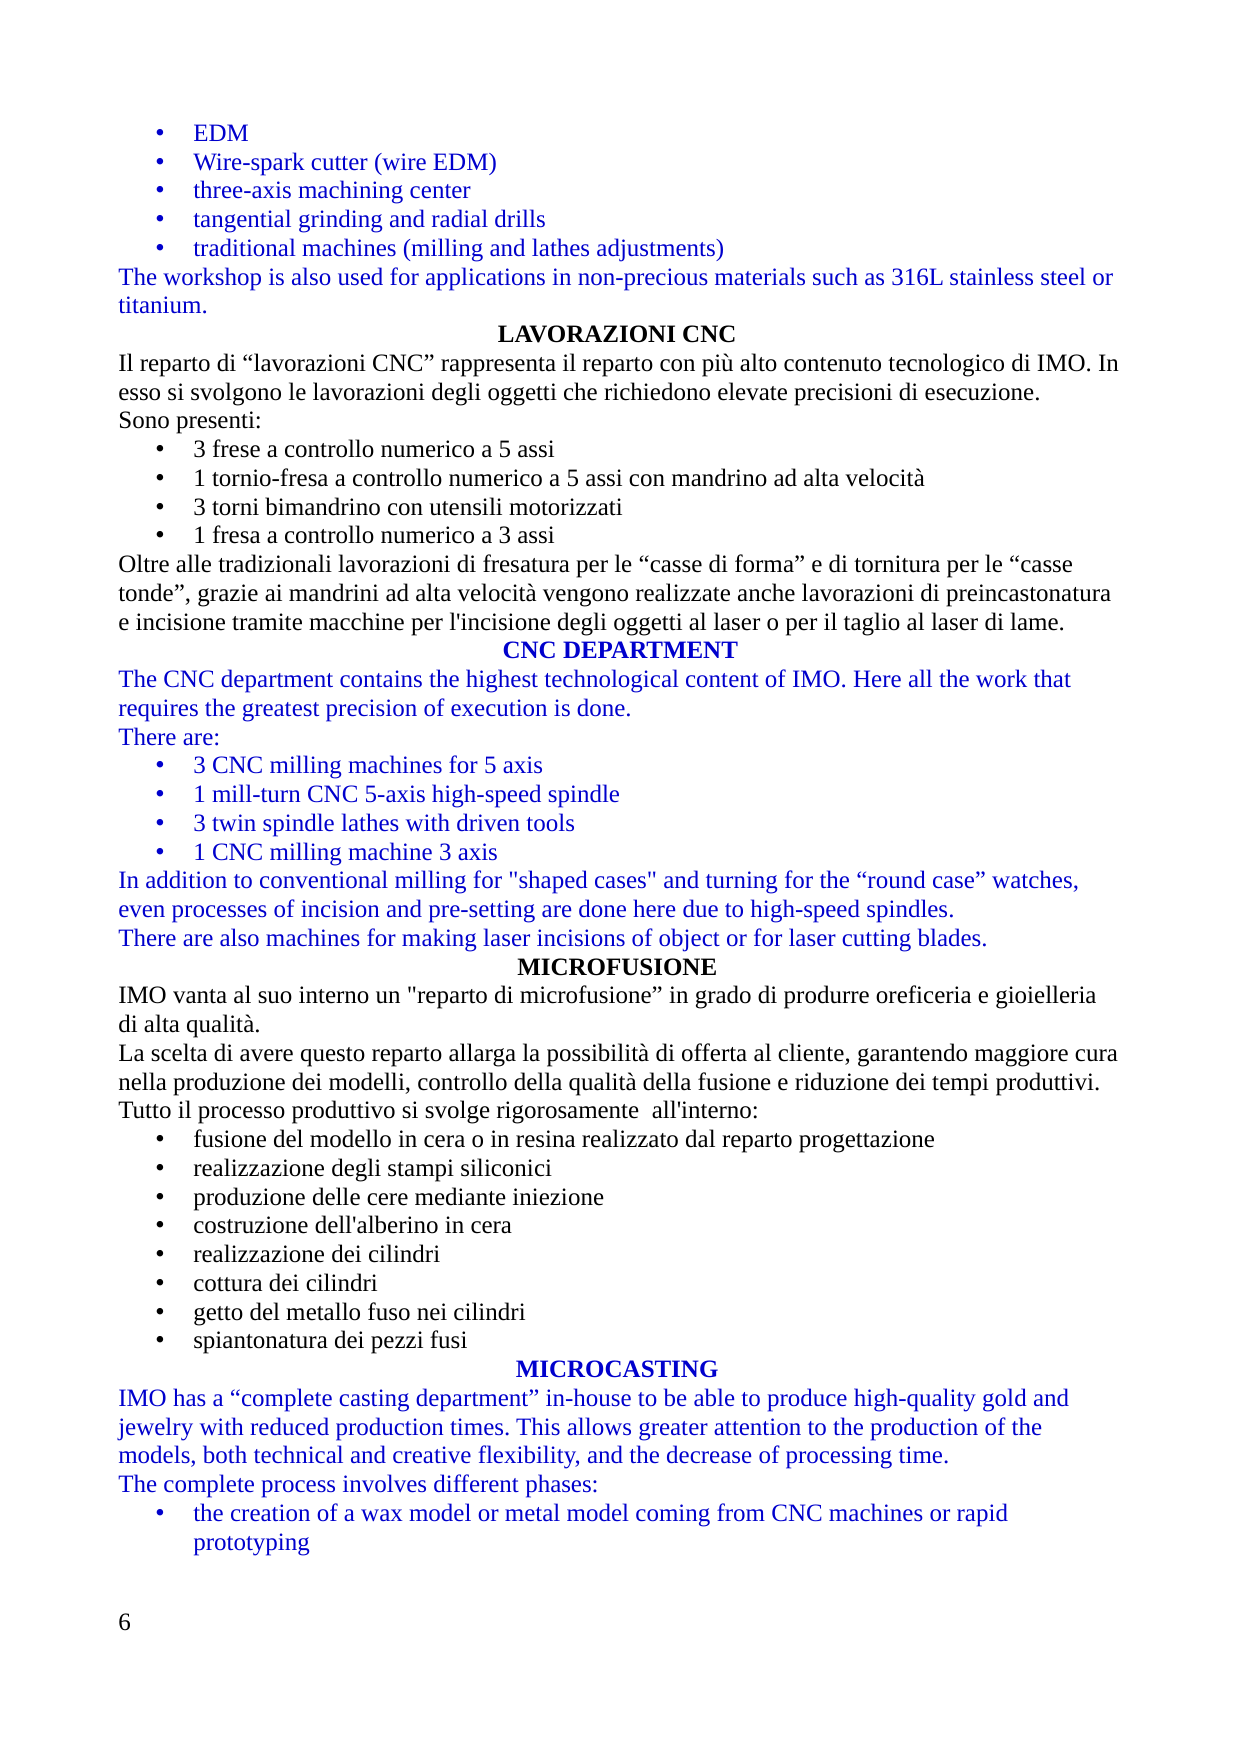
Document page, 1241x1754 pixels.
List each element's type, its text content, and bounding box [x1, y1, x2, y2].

list spiantonatura dei pezzi fusi [156, 1326, 1122, 1354]
text IMO vanta al suo interno un "reparto di microfusione” in grado di produrre oreficeria e gioielleria di alta qualità. [118, 981, 1122, 1038]
text MICROFUSIONE [118, 952, 1122, 981]
text La scelta di avere questo reparto allarga la possibilità di offerta al cliente, garantendo maggiore cura nella produzione dei modelli, controllo della qualità della fusione e riduzione dei tempi produttivi. [118, 1038, 1122, 1096]
list realizzazione degli stampi siliconici [156, 1153, 1122, 1182]
text Oltre alle tradizionali lavorazioni di fresatura per le “casse di forma” e di tornitura per le “casse tonde”, grazie ai mandrini ad alta velocità vengono realizzate anche lavorazioni di preincastonatura e incisione tramite macchine per l'incisione degli oggetti al laser o per il taglio al laser di lame. [118, 549, 1122, 636]
text The CNC department contains the highest technological content of IMO. Here all the work that requires the greatest precision of execution is done. [118, 664, 1122, 722]
text IMO has a “complete casting department” in-house to be able to produce high-quality gold and jewelry with reduced production times. This allows greater attention to the production of the models, both technical and creative flexibility, and the decrease of processing time. [118, 1383, 1122, 1469]
list 1 mill-turn CNC 5-axis high-speed spindle [156, 779, 1122, 808]
list three-axis machining center [156, 176, 1122, 204]
list 1 fresa a controllo numerico a 3 assi [156, 521, 1122, 549]
list the creation of a wax model or metal model coming from CNC machines or rapid prototyping [156, 1498, 1122, 1556]
text The workshop is also used for applications in non-precious materials such as 316L stainless steel or titanium. [118, 262, 1122, 319]
list 3 twin spindle lathes with driven tools [156, 808, 1122, 837]
text LAVORAZIONI CNC [118, 319, 1122, 348]
list realizzazione dei cilindri [156, 1239, 1122, 1268]
text The complete process involves different phases: [118, 1469, 1122, 1498]
list traditional machines (milling and lathes adjustments) [156, 233, 1122, 262]
text MICROCASTING [118, 1354, 1122, 1383]
text There are also machines for making laser incisions of object or for laser cutting blades. [118, 923, 1122, 952]
text Sono presenti: [118, 406, 1122, 434]
list EDM [156, 118, 1122, 147]
list costruzione dell'alberino in cera [156, 1211, 1122, 1239]
text In addition to conventional milling for "shaped cases" and turning for the “round case” watches, even processes of incision and pre-setting are done here due to high-speed spindles. [118, 866, 1122, 923]
text Tutto il processo produttivo si svolge rigorosamente all'interno: [118, 1096, 1122, 1124]
list cottura dei cilindri [156, 1268, 1122, 1297]
text Il reparto di “lavorazioni CNC” rappresenta il reparto con più alto contenuto tecnologico di IMO. In esso si svolgono le lavorazioni degli oggetti che richiedono elevate precisioni di esecuzione. [118, 348, 1122, 406]
list getto del metallo fuso nei cilindri [156, 1297, 1122, 1326]
list 1 CNC milling machine 3 axis [156, 837, 1122, 866]
list 3 CNC milling machines for 5 axis [156, 751, 1122, 779]
list tangential grinding and radial drills [156, 204, 1122, 233]
list 3 frese a controllo numerico a 5 assi [156, 434, 1122, 463]
text CNC DEPARTMENT [118, 636, 1122, 664]
list fusione del modello in cera o in resina realizzato dal reparto progettazione [156, 1124, 1122, 1153]
text There are: [118, 722, 1122, 751]
list 3 torni bimandrino con utensili motorizzati [156, 492, 1122, 521]
list Wire-spark cutter (wire EDM) [156, 147, 1122, 176]
list produzione delle cere mediante iniezione [156, 1182, 1122, 1211]
list 1 tornio-fresa a controllo numerico a 5 assi con mandrino ad alta velocità [156, 463, 1122, 492]
